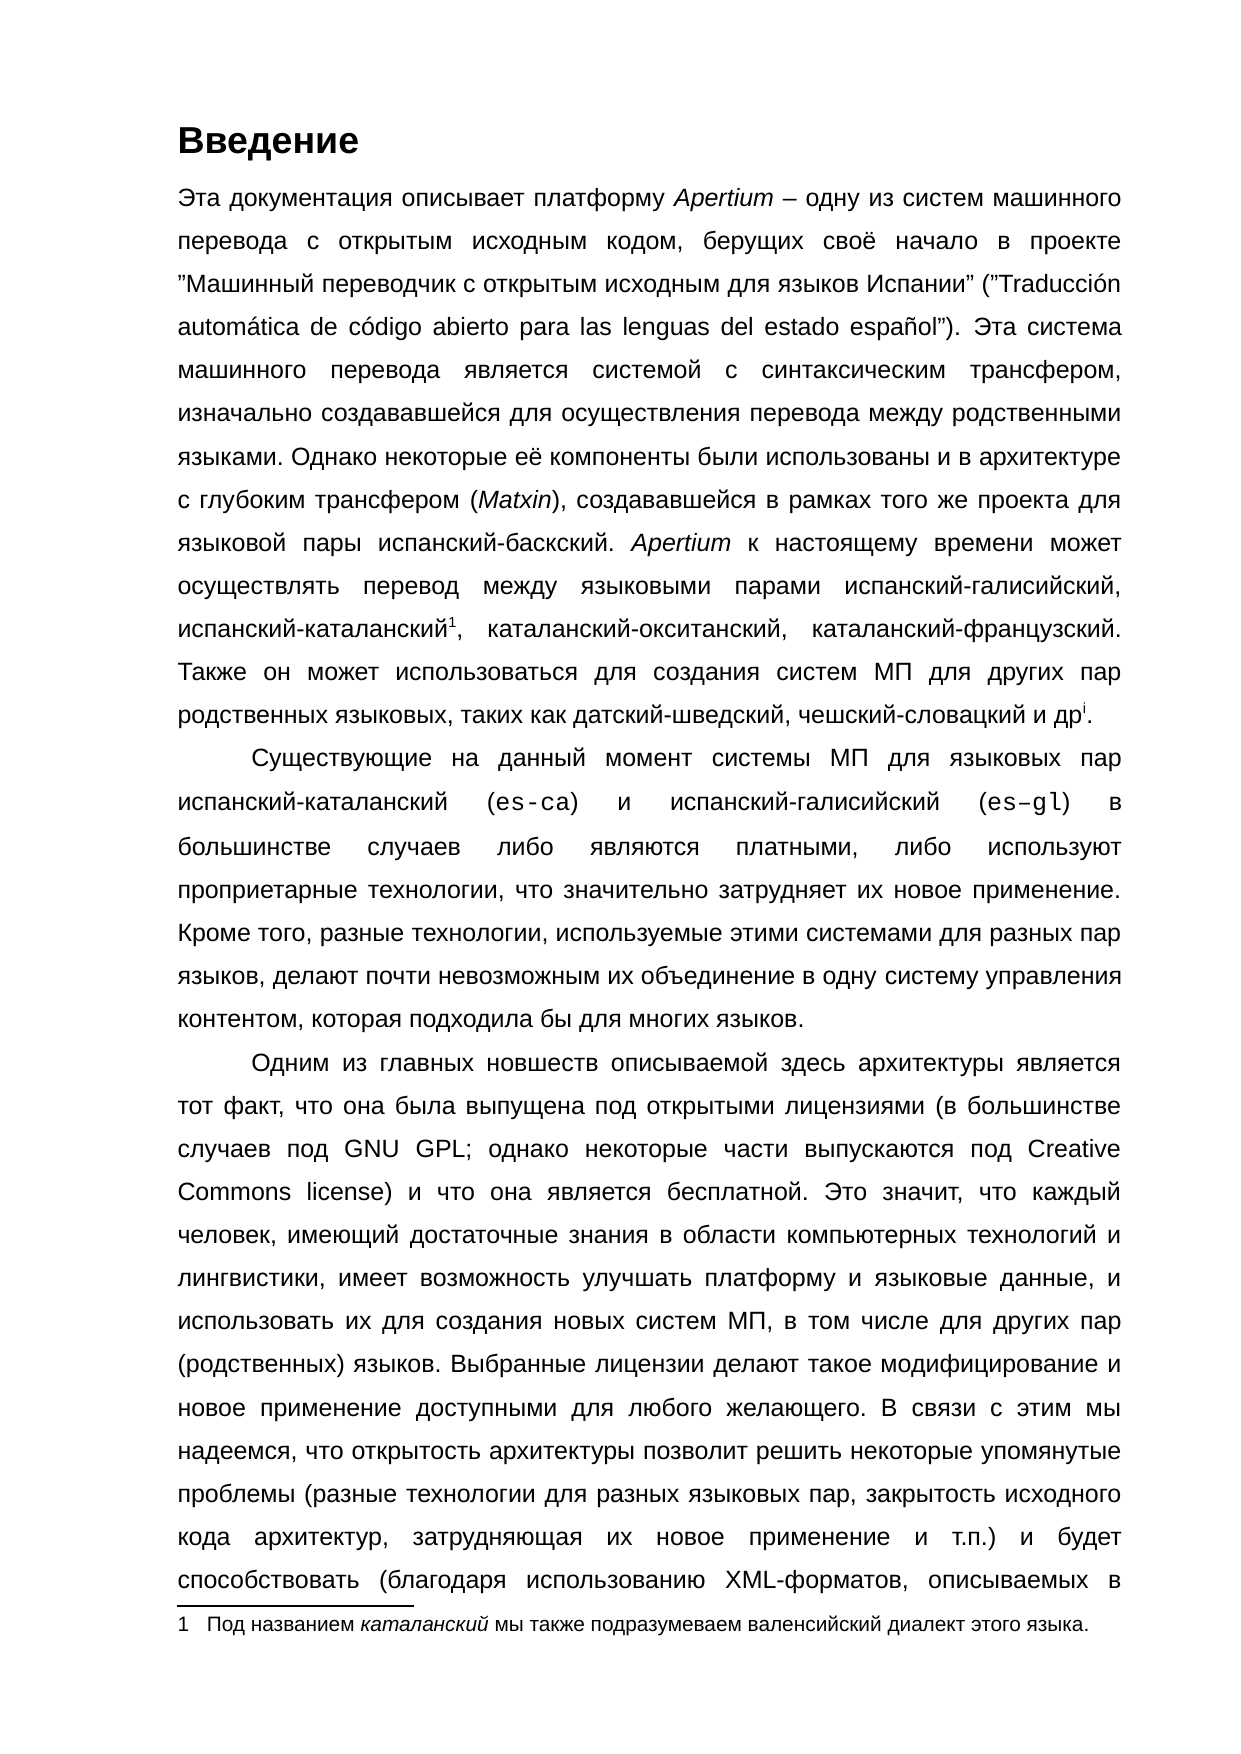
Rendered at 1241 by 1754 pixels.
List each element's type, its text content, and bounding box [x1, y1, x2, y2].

text Введение [177, 118, 1122, 161]
text Эта документация описывает платформу Apertium – одну из систем машинного перевода с открытым исходным кодом, берущих своё начало в проекте ”Машинный переводчик с открытым исходным для языков Испании” (”Traducción automática de código abierto para las lenguas del estado español”). Эта система машинного перевода является системой с синтаксическим трансфером, изначально создававшейся для осуществления перевода между родственными языками. Однако некоторые её компоненты были использованы и в архитектуре с глубоким трансфером (Matxin), создававшейся в рамках того же проекта для языковой пары испанский-баскский. Apertium к настоящему времени может осуществлять перевод между языковыми парами испанский-галисийский, испанский-каталанский, каталанский-окситанский, каталанский-французский. Также он может использоваться для создания систем МП для других пар родственных языковых, таких как датский-шведский, чешский-словацкий и др. [177, 183, 1122, 729]
text Одним из главных новшеств описываемой здесь архитектуры является тот факт, что она была выпущена под открытыми лицензиями (в большинстве случаев под GNU GPL; однако некоторые части выпускаются под Creative Commons license) и что она является бесплатной. Это значит, что каждый человек, имеющий достаточные знания в области компьютерных технологий и лингвистики, имеет возможность улучшать платформу и языковые данные, и использовать их для создания новых систем МП, в том числе для других пар (родственных) языков. Выбранные лицензии делают такое модифицирование и новое применение доступными для любого желающего. В связи с этим мы надеемся, что открытость архитектуры позволит решить некоторые упомянутые проблемы (разные технологии для разных языковых пар, закрытость исходного кода архитектур, затрудняющая их новое применение и т.п.) и будет способствовать (благодаря использованию XML-форматов, описываемых в [177, 1047, 1122, 1594]
text Под названием каталанский мы также подразумеваем валенсийский диалект этого языка. [177, 1612, 1122, 1636]
text Существующие на данный момент системы МП для языковых пар испанский-каталанский (es-ca) и испанский-галисийский (es–gl) в большинстве случаев либо являются платными, либо используют проприетарные технологии, что значительно затрудняет их новое применение. Кроме того, разные технологии, используемые этими системами для разных пар языков, делают почти невозможным их объединение в одну систему управления контентом, которая подходила бы для многих языков. [177, 743, 1122, 1033]
